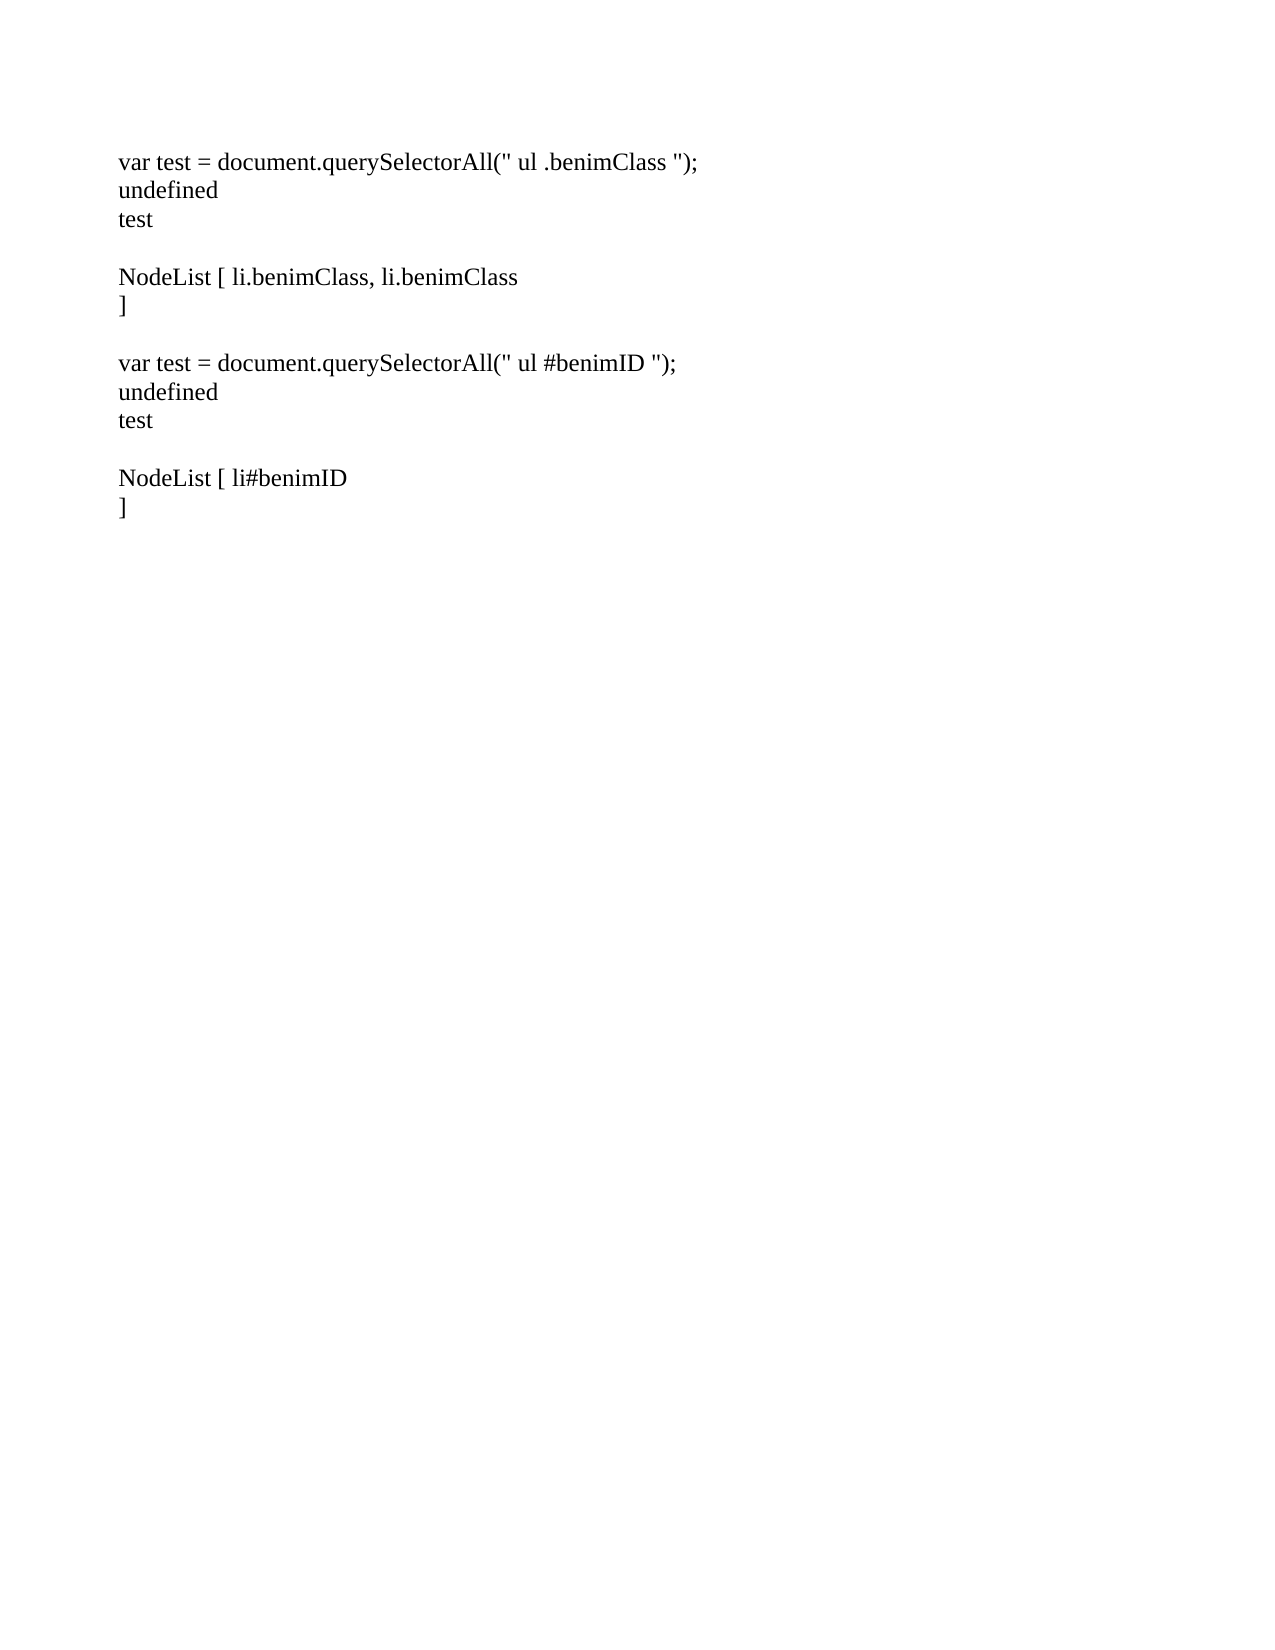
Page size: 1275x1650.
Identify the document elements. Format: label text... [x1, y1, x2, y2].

text var test = document.querySelectorAll(" ul .benimClass "); [118, 147, 1157, 176]
text test [118, 204, 1157, 233]
text ​ [118, 579, 1157, 602]
text ] [118, 492, 1157, 521]
text var test = document.querySelectorAll(" ul #benimID "); [118, 348, 1157, 377]
text undefined [118, 377, 1157, 406]
text ] [118, 291, 1157, 319]
text NodeList [ li#benimID [118, 463, 1157, 492]
text test [118, 406, 1157, 434]
text undefined [118, 176, 1157, 204]
text NodeList [ li.benimClass, li.benimClass [118, 262, 1157, 291]
